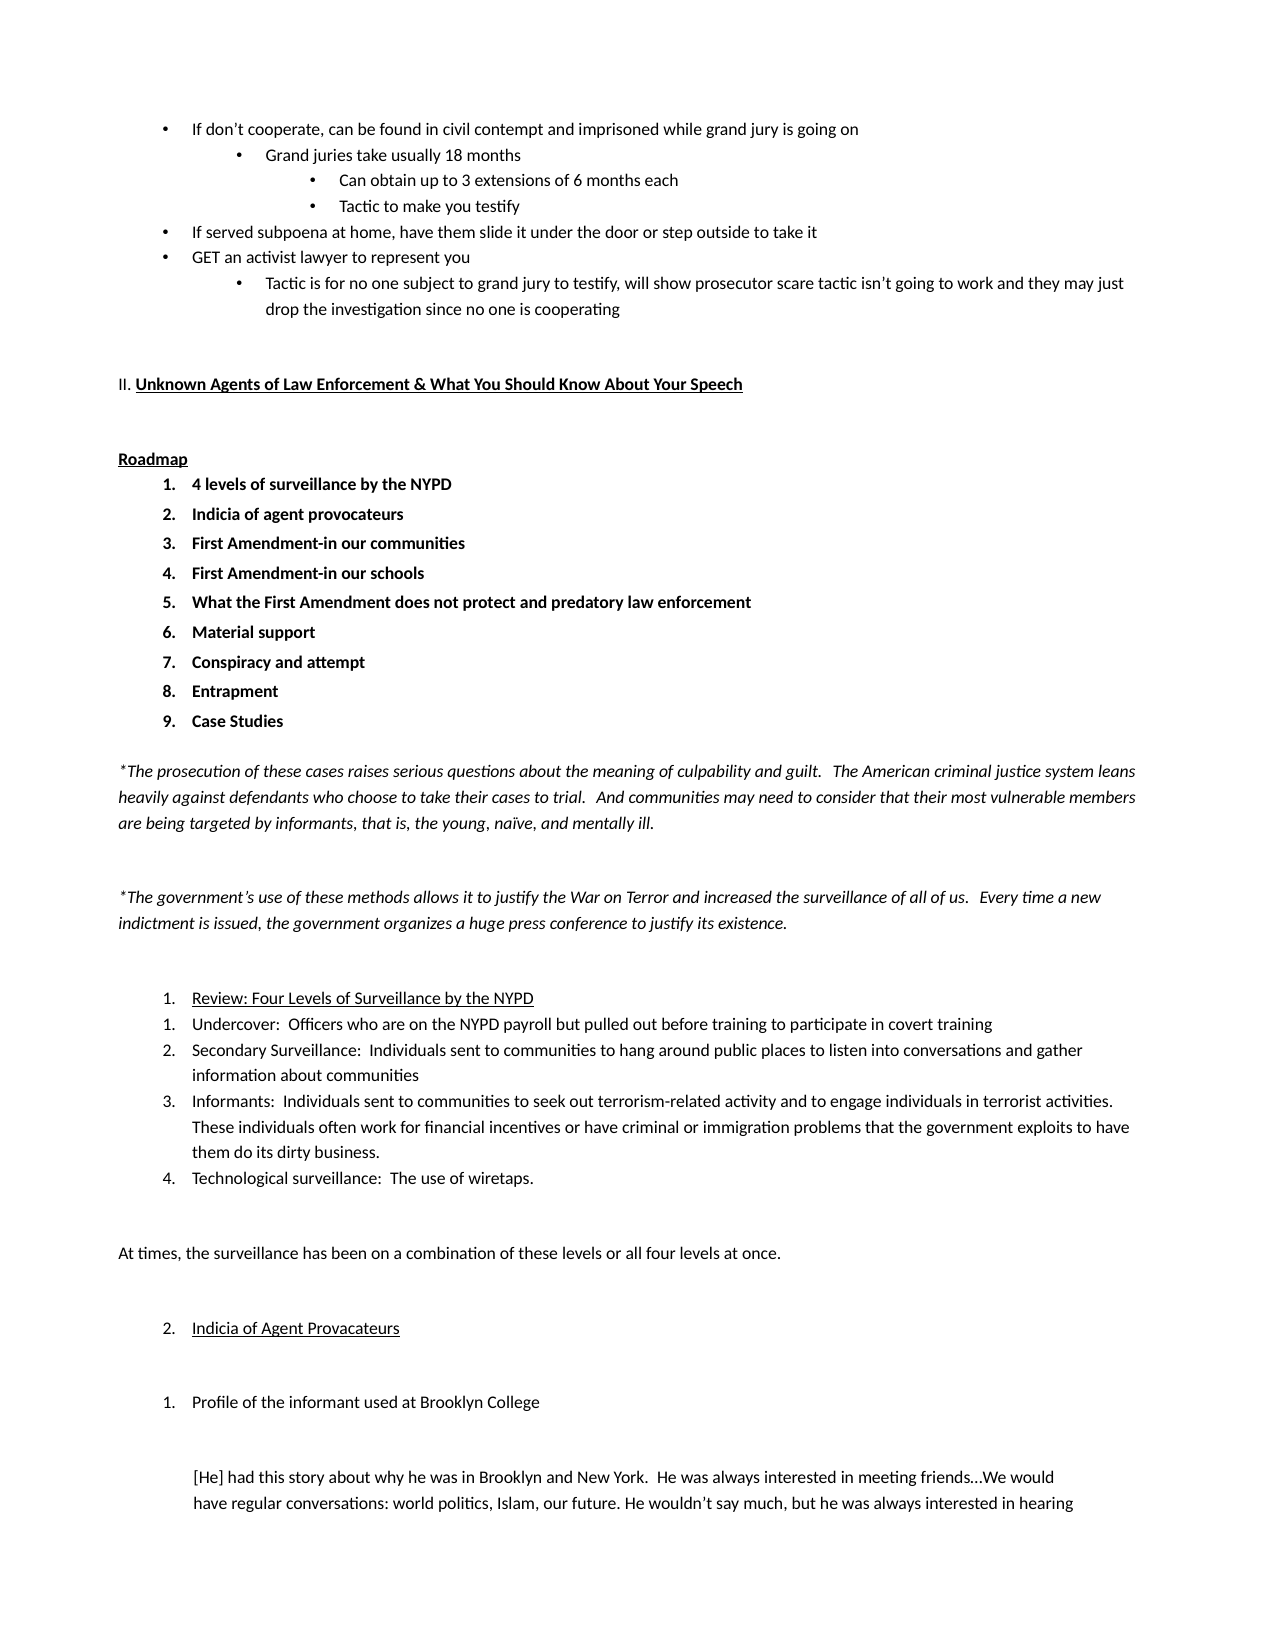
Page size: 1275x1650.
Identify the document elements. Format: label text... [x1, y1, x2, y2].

list Review: Four Levels of Surveillance by the NYPD [162, 987, 1157, 1009]
list 4 levels of surveillance by the NYPD [162, 473, 1157, 495]
list Tactic is for no one subject to grand jury to testify, will show prosecutor scare tactic isn’t going to work and they may just drop the investigation since no one is cooperating [236, 272, 1157, 320]
text *The prosecution of these cases raises serious questions about the meaning of culpability and guilt. The American criminal justice system leans heavily against defendants who choose to take their cases to trial. And communities may need to consider that their most vulnerable members are being targeted by informants, that is, the young, naïve, and mentally ill. [118, 761, 1157, 833]
list If don’t cooperate, can be found in civil contempt and imprisoned while grand jury is going on [162, 118, 1157, 139]
text At times, the surveillance has been on a combination of these levels or all four levels at once. [118, 1242, 1157, 1264]
list Secondary Surveillance: Individuals sent to communities to hang around public places to listen into conversations and gather information about communities [162, 1039, 1157, 1086]
list Tactic to make you testify [309, 195, 1157, 217]
list Entrapment [162, 681, 1157, 702]
list Can obtain up to 3 extensions of 6 months each [309, 169, 1157, 191]
list Grand juries take usually 18 months [236, 144, 1157, 165]
list First Amendment-in our communities [162, 533, 1157, 554]
list What the First Amendment does not protect and predatory law enforcement [162, 592, 1157, 613]
text *The government’s use of these methods allows it to justify the War on Terror and increased the surveillance of all of us. Every time a new indictment is issued, the government organizes a huge press conference to justify its existence. [118, 887, 1157, 934]
list Conspiracy and attempt [162, 651, 1157, 672]
list Technological surveillance: The use of wiretaps. [162, 1167, 1157, 1189]
list Informants: Individuals sent to communities to seek out terrorism-related activity and to engage individuals in terrorist activities. These individuals often work for financial incentives or have criminal or immigration problems that the government exploits to have them do its dirty business. [162, 1090, 1157, 1163]
list First Amendment-in our schools [162, 562, 1157, 584]
text Roadmap [118, 448, 1157, 469]
text [He] had this story about why he was in Brooklyn and New York. He was always interested in meeting friends…We would have regular conversations: world politics, Islam, our future. He wouldn’t say much, but he was always interested in hearing [193, 1467, 1082, 1514]
list Material support [162, 621, 1157, 643]
list Undercover: Officers who are on the NYPD payroll but pulled out before training to participate in covert training [162, 1013, 1157, 1034]
list GET an activist lawyer to represent you [162, 247, 1157, 268]
list Profile of the informant used at Brooklyn College [162, 1392, 1157, 1413]
text II. Unknown Agents of Law Enforcement & What You Should Know About Your Speech [118, 373, 1157, 394]
list Indicia of Agent Provacateurs [162, 1317, 1157, 1338]
list Indicia of agent provocateurs [162, 503, 1157, 524]
list If served subpoena at home, have them slide it under the door or step outside to take it [162, 221, 1157, 242]
list Case Studies [162, 710, 1157, 732]
